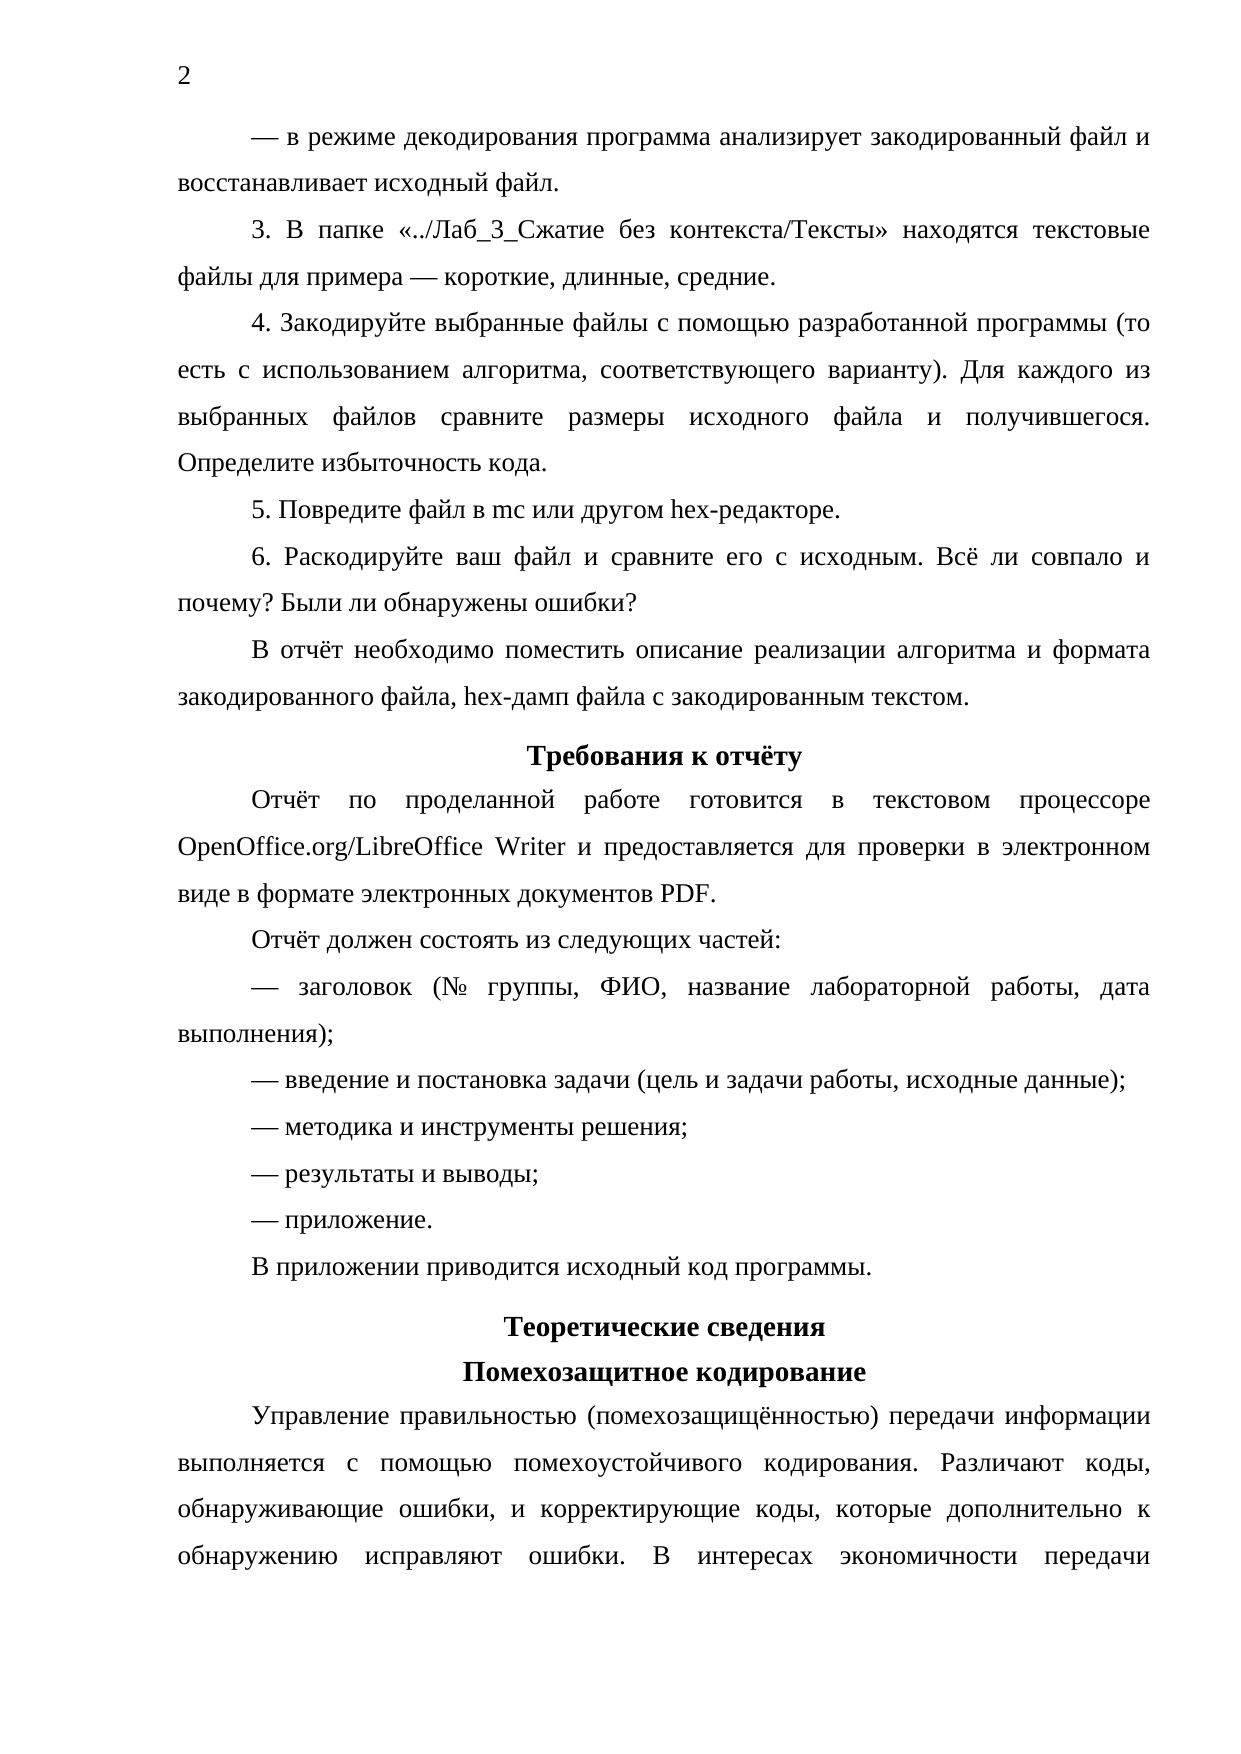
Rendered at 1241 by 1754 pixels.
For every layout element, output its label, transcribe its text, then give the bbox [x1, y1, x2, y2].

text 4. Закодируйте выбранные файлы с помощью разработанной программы (то есть с использованием алгоритма, соответствующего варианту). Для каждого из выбранных файлов сравните размеры исходного файла и получившегося. Определите избыточность кода. [177, 306, 1152, 478]
text — заголовок (№ группы, ФИО, название лабораторной работы, дата выполнения); [177, 970, 1152, 1048]
text — методика и инструменты решения; [177, 1110, 1152, 1141]
subtitle Помехозащитное кодирование [177, 1354, 1152, 1387]
text — в режиме декодирования программа анализирует закодированный файл и восстанавливает исходный файл. [177, 120, 1152, 198]
text 6. Раскодируйте ваш файл и сравните его с исходным. Всё ли совпало и почему? Были ли обнаружены ошибки? [177, 540, 1152, 618]
text Отчёт должен состоять из следующих частей: [177, 923, 1152, 955]
subtitle Требования к отчёту [177, 738, 1152, 772]
text В отчёт необходимо поместить описание реализации алгоритма и формата закодированного файла, hex-дамп файла с закодированным текстом. [177, 633, 1152, 711]
subtitle Теоретические сведения [177, 1309, 1152, 1342]
text 3. В папке «../Лаб_3_Сжатие без контекста/Тексты» находятся текстовые файлы для примера — короткие, длинные, средние. [177, 213, 1152, 291]
text Управление правильностью (помехозащищённостью) передачи информации выполняется с помощью помехоустойчивого кодирования. Различают коды, обнаруживающие ошибки, и корректирующие коды, которые дополнительно к обнаружению исправляют ошибки. В интересах экономичности передачи [177, 1399, 1152, 1570]
text — результаты и выводы; [177, 1157, 1152, 1188]
text Отчёт по проделанной работе готовится в текстовом процессоре OpenOffice.org/LibreOffice Writer и предоставляется для проверки в электронном виде в формате электронных документов PDF. [177, 783, 1152, 908]
text В приложении приводится исходный код программы. [177, 1250, 1152, 1281]
text — приложение. [177, 1203, 1152, 1235]
text — введение и постановка задачи (цель и задачи работы, исходные данные); [177, 1063, 1152, 1095]
text 5. Повредите файл в mc или другом hex-редакторе. [177, 493, 1152, 524]
